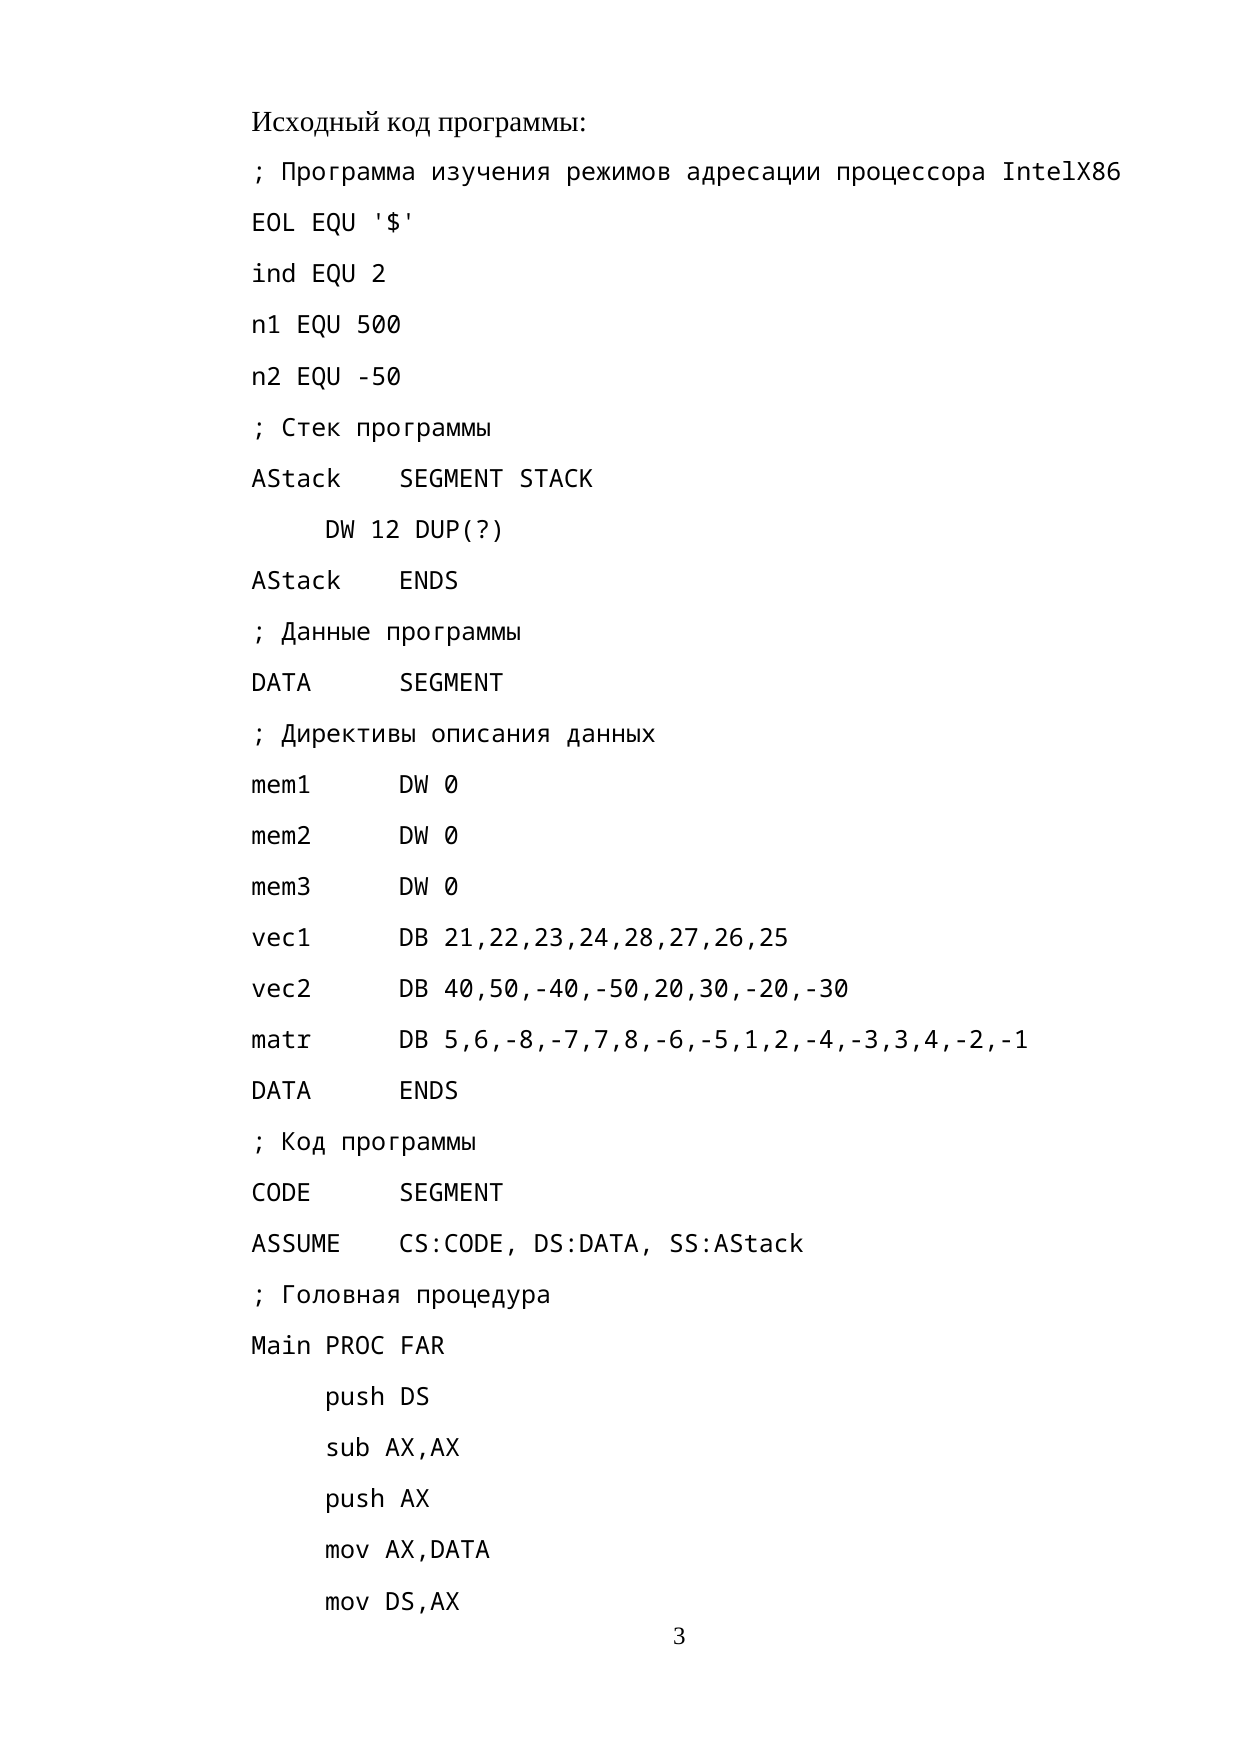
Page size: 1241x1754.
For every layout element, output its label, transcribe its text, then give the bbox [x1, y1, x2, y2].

text ; Код программы [177, 1124, 1181, 1158]
text EOL EQU '$' [177, 205, 1181, 239]
text sub AX,AX [177, 1430, 1181, 1464]
text vec1 DB 21,22,23,24,28,27,26,25 [177, 920, 1181, 954]
text ; Головная процедура [177, 1277, 1181, 1311]
text CODE SEGMENT [177, 1175, 1181, 1209]
text push DS [177, 1379, 1181, 1413]
text mov DS,AX [177, 1583, 1181, 1617]
text AStack SEGMENT STACK [177, 460, 1181, 494]
text ; Программа изучения режимов адресации процессора IntelX86 [177, 154, 1181, 188]
text n2 EQU -50 [177, 358, 1181, 392]
text ; Стек программы [177, 409, 1181, 443]
text ind EQU 2 [177, 256, 1181, 290]
text ASSUME CS:CODE, DS:DATA, SS:AStack [177, 1226, 1181, 1260]
text mem1 DW 0 [177, 767, 1181, 801]
text ; Данные программы [177, 613, 1181, 647]
text DATA ENDS [177, 1073, 1181, 1107]
text matr DB 5,6,-8,-7,7,8,-6,-5,1,2,-4,-3,3,4,-2,-1 [177, 1022, 1181, 1056]
text vec2 DB 40,50,-40,-50,20,30,-20,-30 [177, 971, 1181, 1005]
text DATA SEGMENT [177, 664, 1181, 698]
text AStack ENDS [177, 562, 1181, 596]
text mem3 DW 0 [177, 869, 1181, 903]
text ; Директивы описания данных [177, 716, 1181, 749]
text n1 EQU 500 [177, 307, 1181, 341]
text DW 12 DUP(?) [177, 511, 1181, 545]
text Исходный код программы: [177, 104, 1181, 137]
text mem2 DW 0 [177, 818, 1181, 852]
text push AX [177, 1481, 1181, 1515]
text mov AX,DATA [177, 1532, 1181, 1566]
text Main PROC FAR [177, 1328, 1181, 1362]
